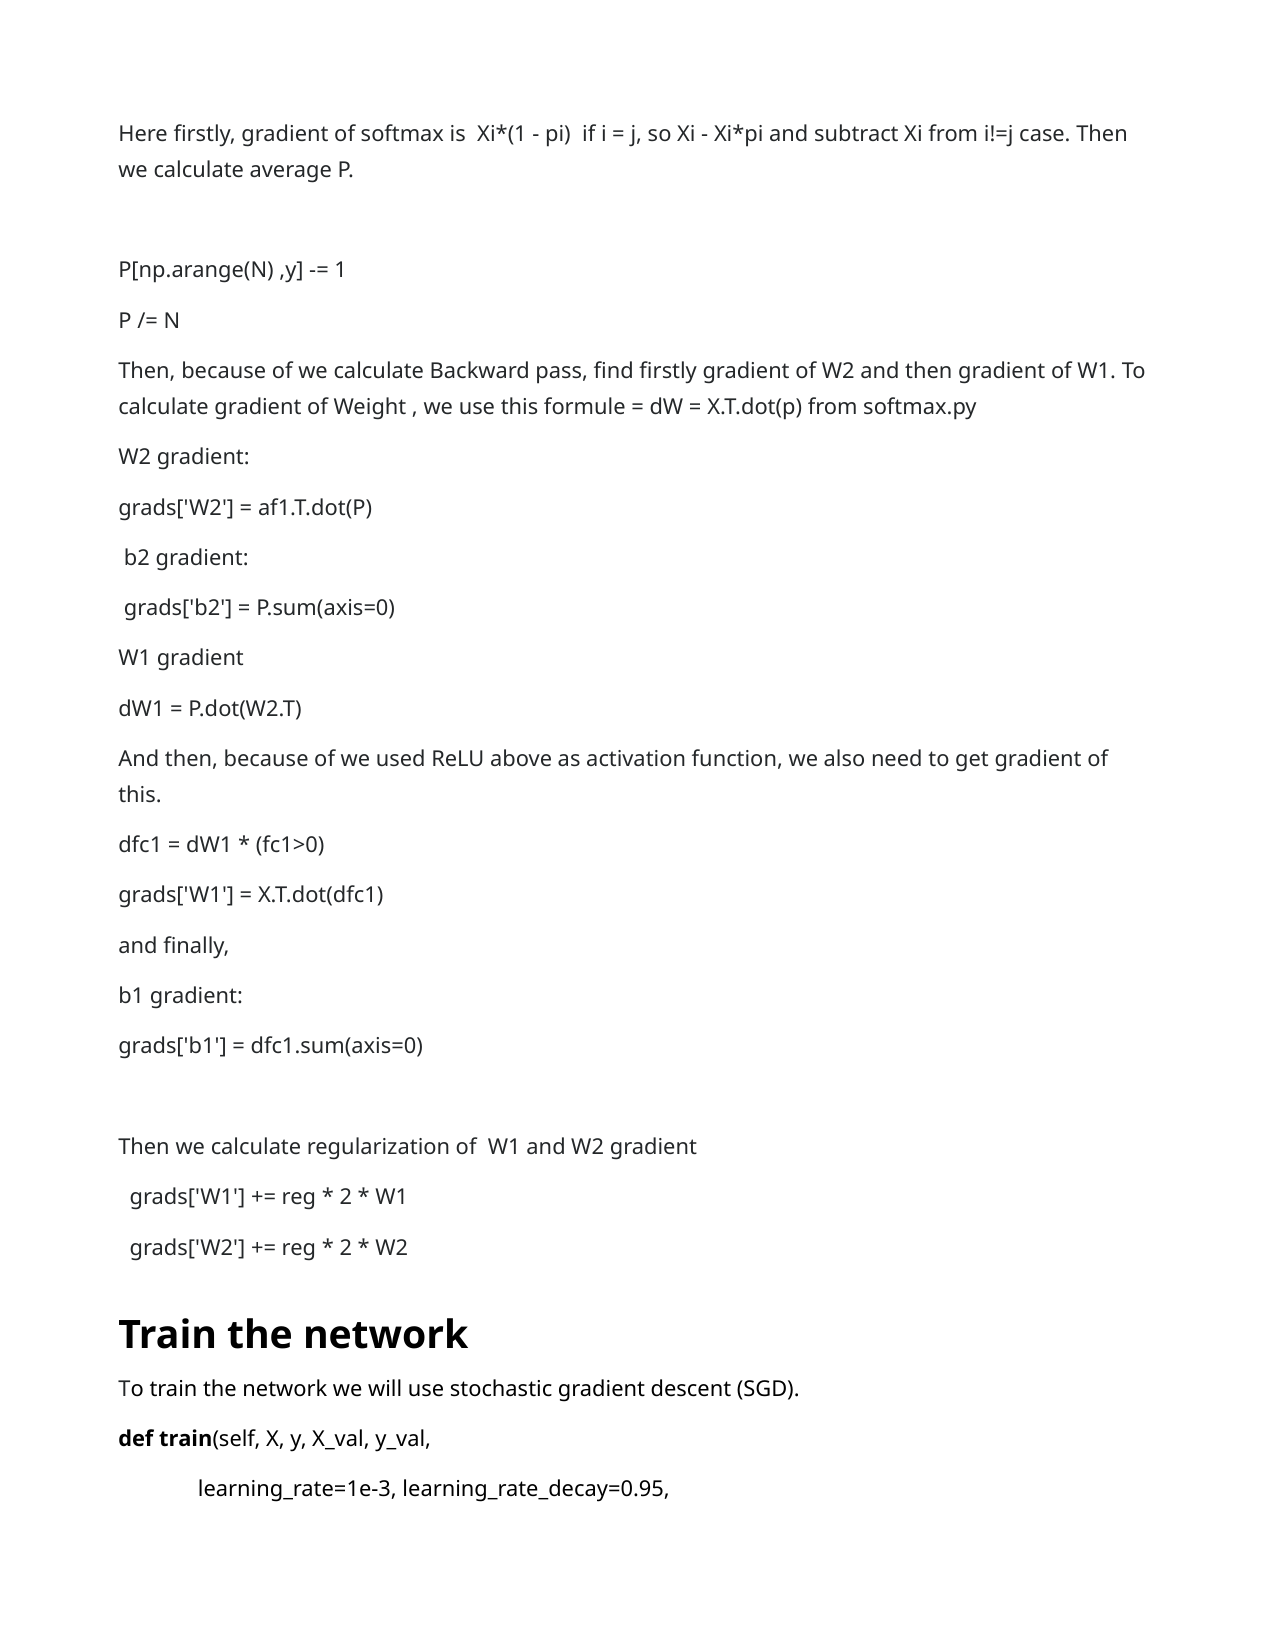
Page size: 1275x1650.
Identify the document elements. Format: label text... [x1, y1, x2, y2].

text P /= N [118, 305, 1157, 334]
text Then we calculate regularization of W1 and W2 gradient [118, 1131, 1157, 1161]
text W2 gradient: [118, 441, 1157, 471]
text P[np.arange(N) ,y] -= 1 [118, 254, 1157, 284]
text dfc1 = dW1 * (fc1>0) [118, 829, 1157, 859]
text W1 gradient [118, 642, 1157, 672]
text dW1 = P.dot(W2.T) [118, 693, 1157, 722]
text Then, because of we calculate Backward pass, find firstly gradient of W2 and then gradient of W1. To calculate gradient of Weight , we use this formule = dW = X.T.dot(p) from softmax.py [118, 355, 1157, 421]
text def train(self, X, y, X_val, y_val, [118, 1423, 1157, 1453]
text grads['W2'] = af1.T.dot(P) [118, 491, 1157, 521]
text b1 gradient: [118, 980, 1157, 1010]
text To train the network we will use stochastic gradient descent (SGD). [118, 1373, 1157, 1402]
text Here firstly, gradient of softmax is Xi*(1 - pi) if i = j, so Xi - Xi*pi and subtract Xi from i!=j case. Then we calculate average P. [118, 118, 1157, 184]
text grads['W2'] += reg * 2 * W2 [118, 1232, 1157, 1261]
text grads['b2'] = P.sum(axis=0) [118, 592, 1157, 622]
text grads['W1'] = X.T.dot(dfc1) [118, 879, 1157, 909]
text And then, because of we used ReLU above as activation function, we also need to get gradient of this. [118, 743, 1157, 808]
text grads['b1'] = dfc1.sum(axis=0) [118, 1030, 1157, 1060]
subtitle Train the network [118, 1307, 1157, 1360]
text learning_rate=1e-3, learning_rate_decay=0.95, [118, 1473, 1157, 1503]
text and finally, [118, 930, 1157, 959]
text grads['W1'] += reg * 2 * W1 [118, 1181, 1157, 1211]
text b2 gradient: [118, 542, 1157, 572]
